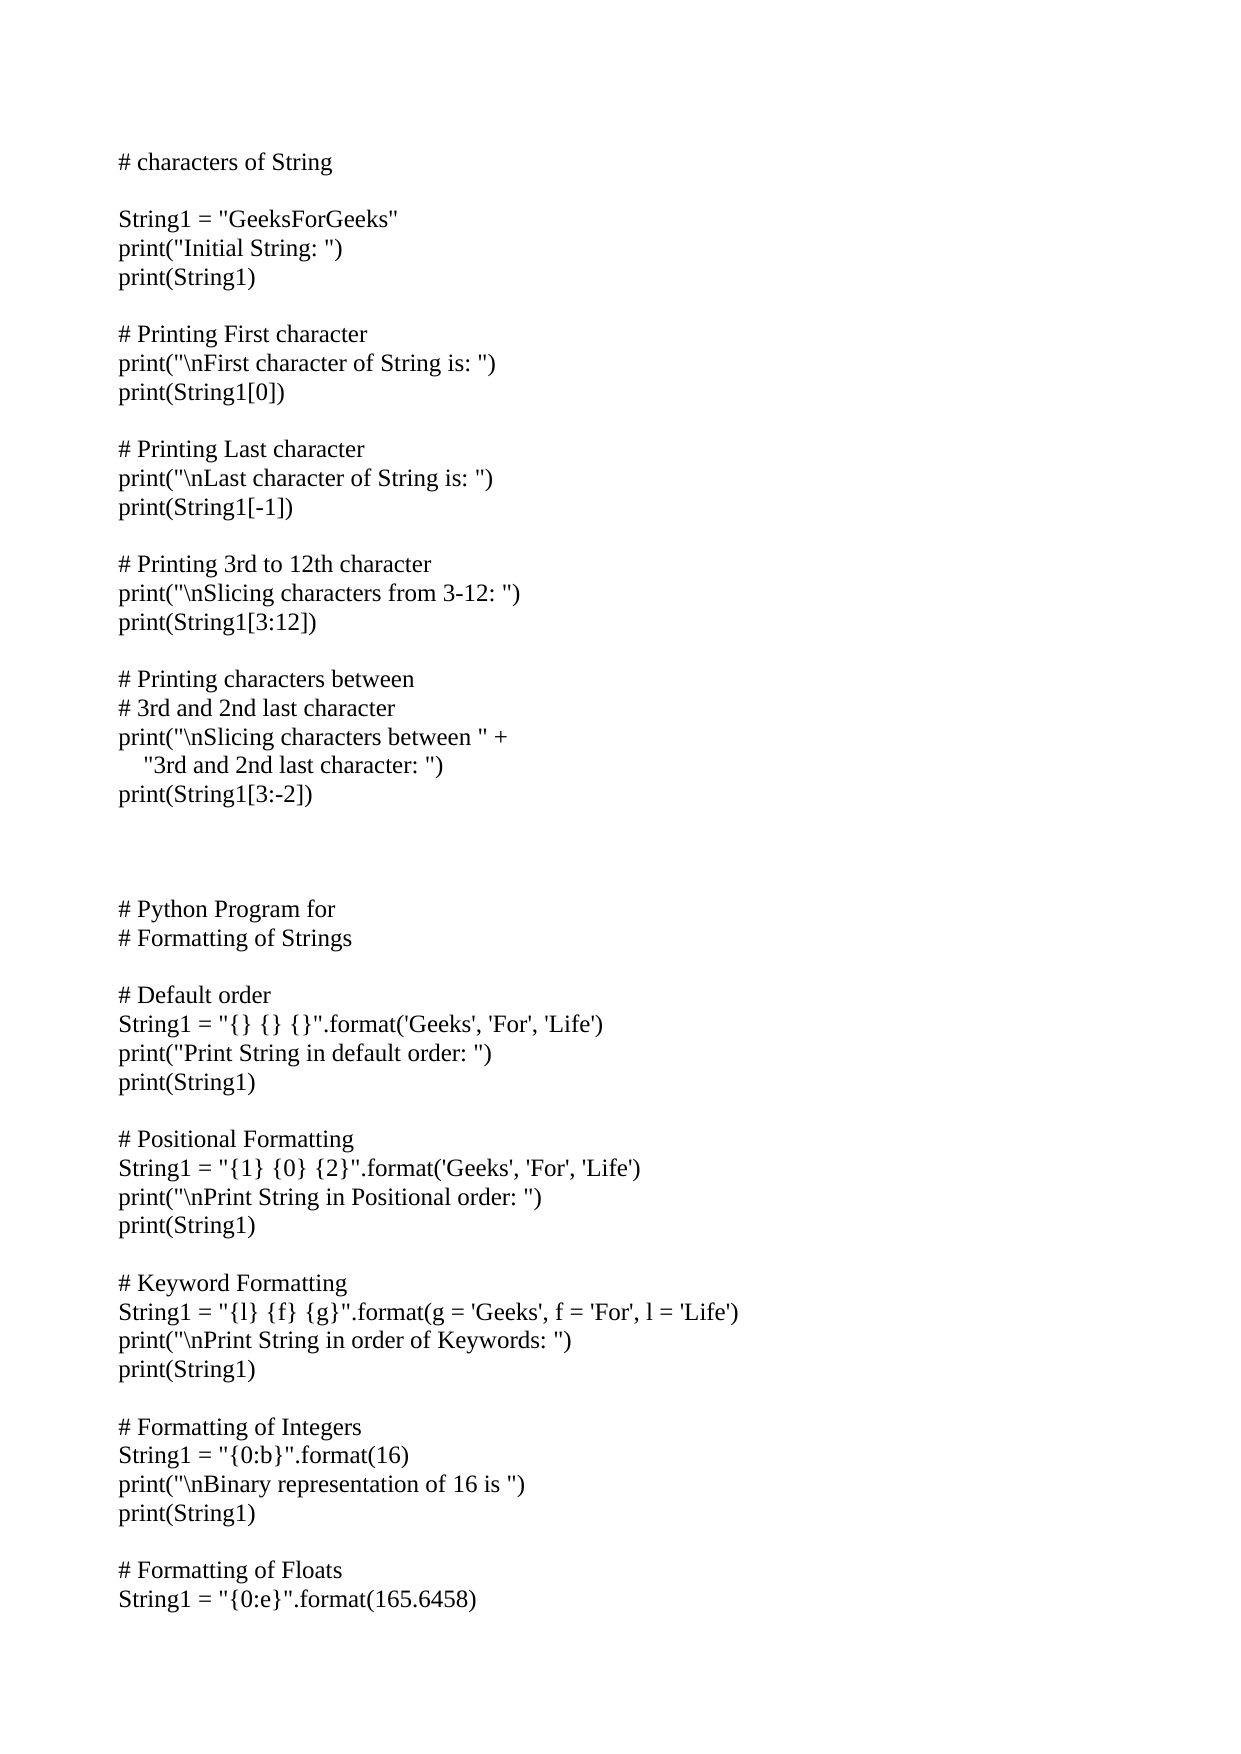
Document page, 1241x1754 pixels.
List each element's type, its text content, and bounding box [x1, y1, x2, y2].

text print(String1) [118, 1354, 1122, 1383]
text print("Print String in default order: ") [118, 1038, 1122, 1067]
text print("\nSlicing characters from 3-12: ") [118, 578, 1122, 607]
text String1 = "{l} {f} {g}".format(g = 'Geeks', f = 'For', l = 'Life') [118, 1297, 1122, 1326]
text print(String1[3:-2]) [118, 779, 1122, 808]
text String1 = "{0:b}".format(16) [118, 1441, 1122, 1469]
text # Printing 3rd to 12th character [118, 549, 1122, 578]
text # 3rd and 2nd last character [118, 693, 1122, 722]
text print(String1) [118, 1498, 1122, 1527]
text # Default order [118, 981, 1122, 1009]
text String1 = "GeeksForGeeks" [118, 204, 1122, 233]
text print(String1) [118, 1067, 1122, 1096]
text print(String1[0]) [118, 377, 1122, 406]
text print("\nSlicing characters between " + [118, 722, 1122, 751]
text # characters of String [118, 147, 1122, 176]
text # Printing Last character [118, 434, 1122, 463]
text # Printing First character [118, 319, 1122, 348]
text print(String1) [118, 262, 1122, 291]
text # Formatting of Floats [118, 1556, 1122, 1584]
text String1 = "{0:e}".format(165.6458) [118, 1584, 1122, 1613]
text print("\nLast character of String is: ") [118, 463, 1122, 492]
text print(String1[-1]) [118, 492, 1122, 521]
text print("\nPrint String in Positional order: ") [118, 1182, 1122, 1211]
text # Keyword Formatting [118, 1268, 1122, 1297]
text # Printing characters between [118, 664, 1122, 693]
text "3rd and 2nd last character: ") [118, 751, 1122, 779]
text # Formatting of Strings [118, 923, 1122, 952]
text print(String1[3:12]) [118, 607, 1122, 636]
text # Positional Formatting [118, 1124, 1122, 1153]
text # Formatting of Integers [118, 1412, 1122, 1441]
text String1 = "{} {} {}".format('Geeks', 'For', 'Life') [118, 1009, 1122, 1038]
text print("\nFirst character of String is: ") [118, 348, 1122, 377]
text print(String1) [118, 1211, 1122, 1239]
text # Python Program for [118, 894, 1122, 923]
text print("\nPrint String in order of Keywords: ") [118, 1326, 1122, 1354]
text String1 = "{1} {0} {2}".format('Geeks', 'For', 'Life') [118, 1153, 1122, 1182]
text print("Initial String: ") [118, 233, 1122, 262]
text print("\nBinary representation of 16 is ") [118, 1469, 1122, 1498]
